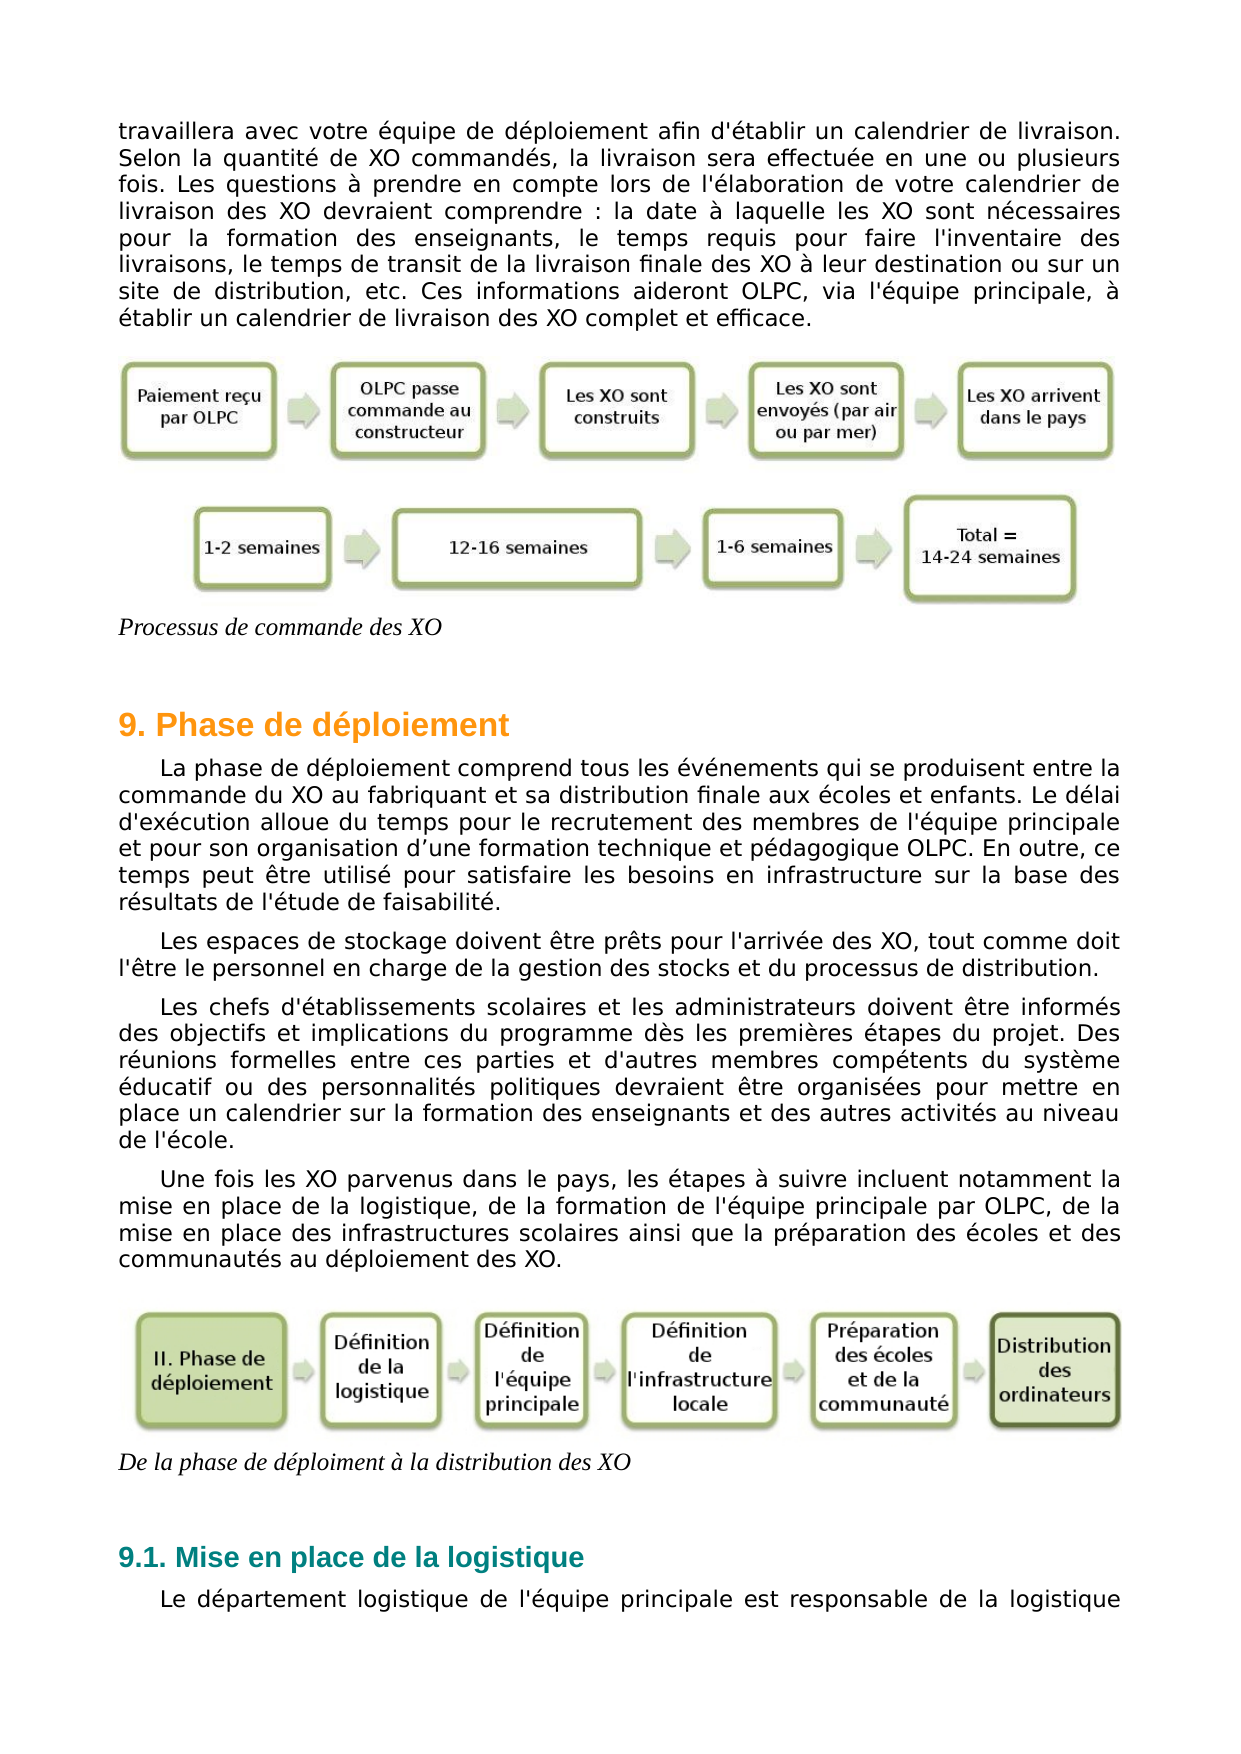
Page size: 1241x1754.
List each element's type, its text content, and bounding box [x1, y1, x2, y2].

text Processus de commande des XO [118, 612, 1122, 640]
text travaillera avec votre équipe de déploiement afin d'établir un calendrier de livraison. Selon la quantité de XO commandés, la livraison sera effectuée en une ou plusieurs fois. Les questions à prendre en compte lors de l'élaboration de votre calendrier de livraison des XO devraient comprendre : la date à laquelle les XO sont nécessaires pour la formation des enseignants, le temps requis pour faire l'inventaire des livraisons, le temps de transit de la livraison finale des XO à leur destination ou sur un site de distribution, etc. Ces informations aideront OLPC, via l'équipe principale, à établir un calendrier de livraison des XO complet et efficace. [118, 118, 1122, 331]
text Les espaces de stockage doivent être prêts pour l'arrivée des XO, tout comme doit l'être le personnel en charge de la gestion des stocks et du processus de distribution. [118, 928, 1122, 981]
picture [118, 356, 1123, 612]
text De la phase de déploiment à la distribution des XO [118, 1447, 1122, 1476]
text La phase de déploiement comprend tous les événements qui se produisent entre la commande du XO au fabriquant et sa distribution finale aux écoles et enfants. Le délai d'exécution alloue du temps pour le recrutement des membres de l'équipe principale et pour son organisation d’une formation technique et pédagogique OLPC. En outre, ce temps peut être utilisé pour satisfaire les besoins en infrastructure sur la base des résultats de l'étude de faisabilité. [118, 756, 1122, 916]
text Le département logistique de l'équipe principale est responsable de la logistique [118, 1586, 1122, 1613]
text Une fois les XO parvenus dans le pays, les étapes à suivre incluent notamment la mise en place de la logistique, de la formation de l'équipe principale par OLPC, de la mise en place des infrastructures scolaires ainsi que la préparation des écoles et des communautés au déploiement des XO. [118, 1166, 1122, 1273]
picture [118, 1298, 1123, 1447]
subtitle Mise en place de la logistique [118, 1540, 1122, 1573]
text Les chefs d'établissements scolaires et les administrateurs doivent être informés des objectifs et implications du programme dès les premières étapes du projet. Des réunions formelles entre ces parties et d'autres membres compétents du système éducatif ou des personnalités politiques devraient être organisées pour mettre en place un calendrier sur la formation des enseignants et des autres activités au niveau de l'école. [118, 994, 1122, 1154]
subtitle Phase de déploiement [118, 704, 1122, 743]
